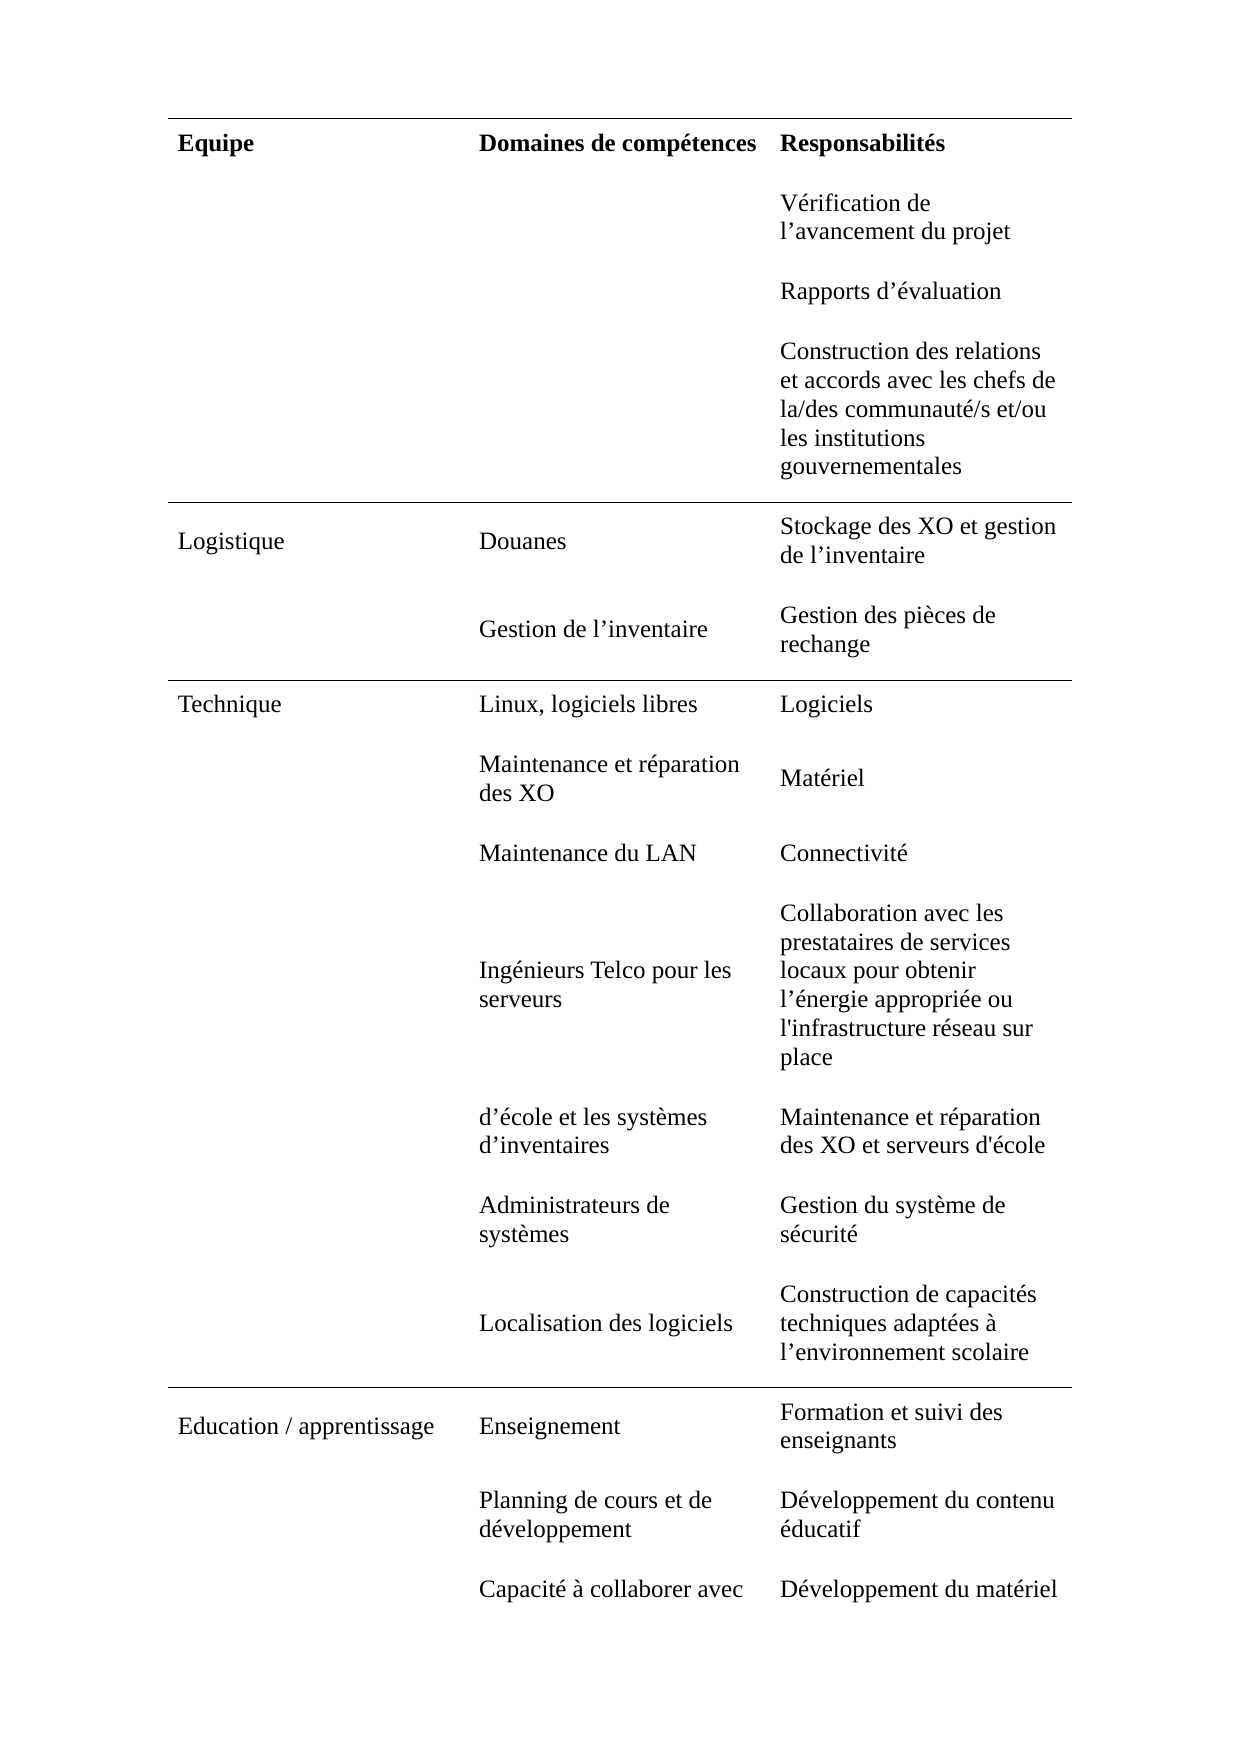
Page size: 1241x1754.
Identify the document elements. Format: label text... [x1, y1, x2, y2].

table_header Equipe [168, 119, 469, 178]
table_cell Construction de capacités techniques adaptées à l’environnement scolaire [771, 1270, 1072, 1387]
table_cell Maintenance et réparation des XO [470, 740, 771, 828]
table_cell Planning de cours et de développement [470, 1476, 771, 1565]
table_cell Education / apprentissage [168, 1388, 469, 1476]
table_cell Matériel [771, 740, 1072, 828]
table_cell Capacité à collaborer avec [470, 1565, 771, 1625]
table_cell Développement du contenu éducatif [771, 1476, 1072, 1565]
table_cell Enseignement [470, 1388, 771, 1476]
table_cell Localisation des logiciels [470, 1270, 771, 1387]
table_cell [470, 267, 771, 327]
table_header Domaines de compétences [470, 119, 771, 178]
table_header Responsabilités [771, 119, 1072, 178]
table_cell Douanes [470, 503, 771, 591]
table_cell Technique [168, 681, 469, 740]
table_cell Logistique [168, 503, 469, 591]
table_cell Vérification de l’avancement du projet [771, 178, 1072, 267]
table_cell [168, 1476, 469, 1565]
table_cell [168, 267, 469, 327]
table_cell Stockage des XO et gestion de l’inventaire [771, 503, 1072, 591]
table_cell Administrateurs de systèmes [470, 1181, 771, 1270]
table_cell Construction des relations et accords avec les chefs de la/des communauté/s et/ou les institutions gouvernementales [771, 327, 1072, 502]
table_cell Gestion des pièces de rechange [771, 591, 1072, 679]
table_cell Maintenance du LAN [470, 829, 771, 888]
table_cell [470, 178, 771, 267]
table_cell Rapports d’évaluation [771, 267, 1072, 327]
table_cell Connectivité [771, 829, 1072, 888]
table_cell [168, 327, 469, 502]
table_cell Ingénieurs Telco pour les serveurs [470, 889, 771, 1092]
table_cell [168, 1092, 469, 1181]
table_cell [168, 1181, 469, 1270]
table_cell [168, 1270, 469, 1387]
table_cell Formation et suivi des enseignants [771, 1388, 1072, 1476]
table_cell [168, 591, 469, 679]
table_cell [168, 740, 469, 828]
table_cell Gestion de l’inventaire [470, 591, 771, 679]
table_cell [470, 327, 771, 502]
table_cell Maintenance et réparation des XO et serveurs d'école [771, 1092, 1072, 1181]
table_cell Collaboration avec les prestataires de services locaux pour obtenir l’énergie appropriée ou l'infrastructure réseau sur place [771, 889, 1072, 1092]
table_cell Logiciels [771, 681, 1072, 740]
table_cell Linux, logiciels libres [470, 681, 771, 740]
table_cell [168, 1565, 469, 1625]
table_cell Développement du matériel [771, 1565, 1072, 1625]
table_cell [168, 178, 469, 267]
table_cell Gestion du système de sécurité [771, 1181, 1072, 1270]
table_cell d’école et les systèmes d’inventaires [470, 1092, 771, 1181]
table_cell [168, 829, 469, 888]
table_cell [168, 889, 469, 1092]
